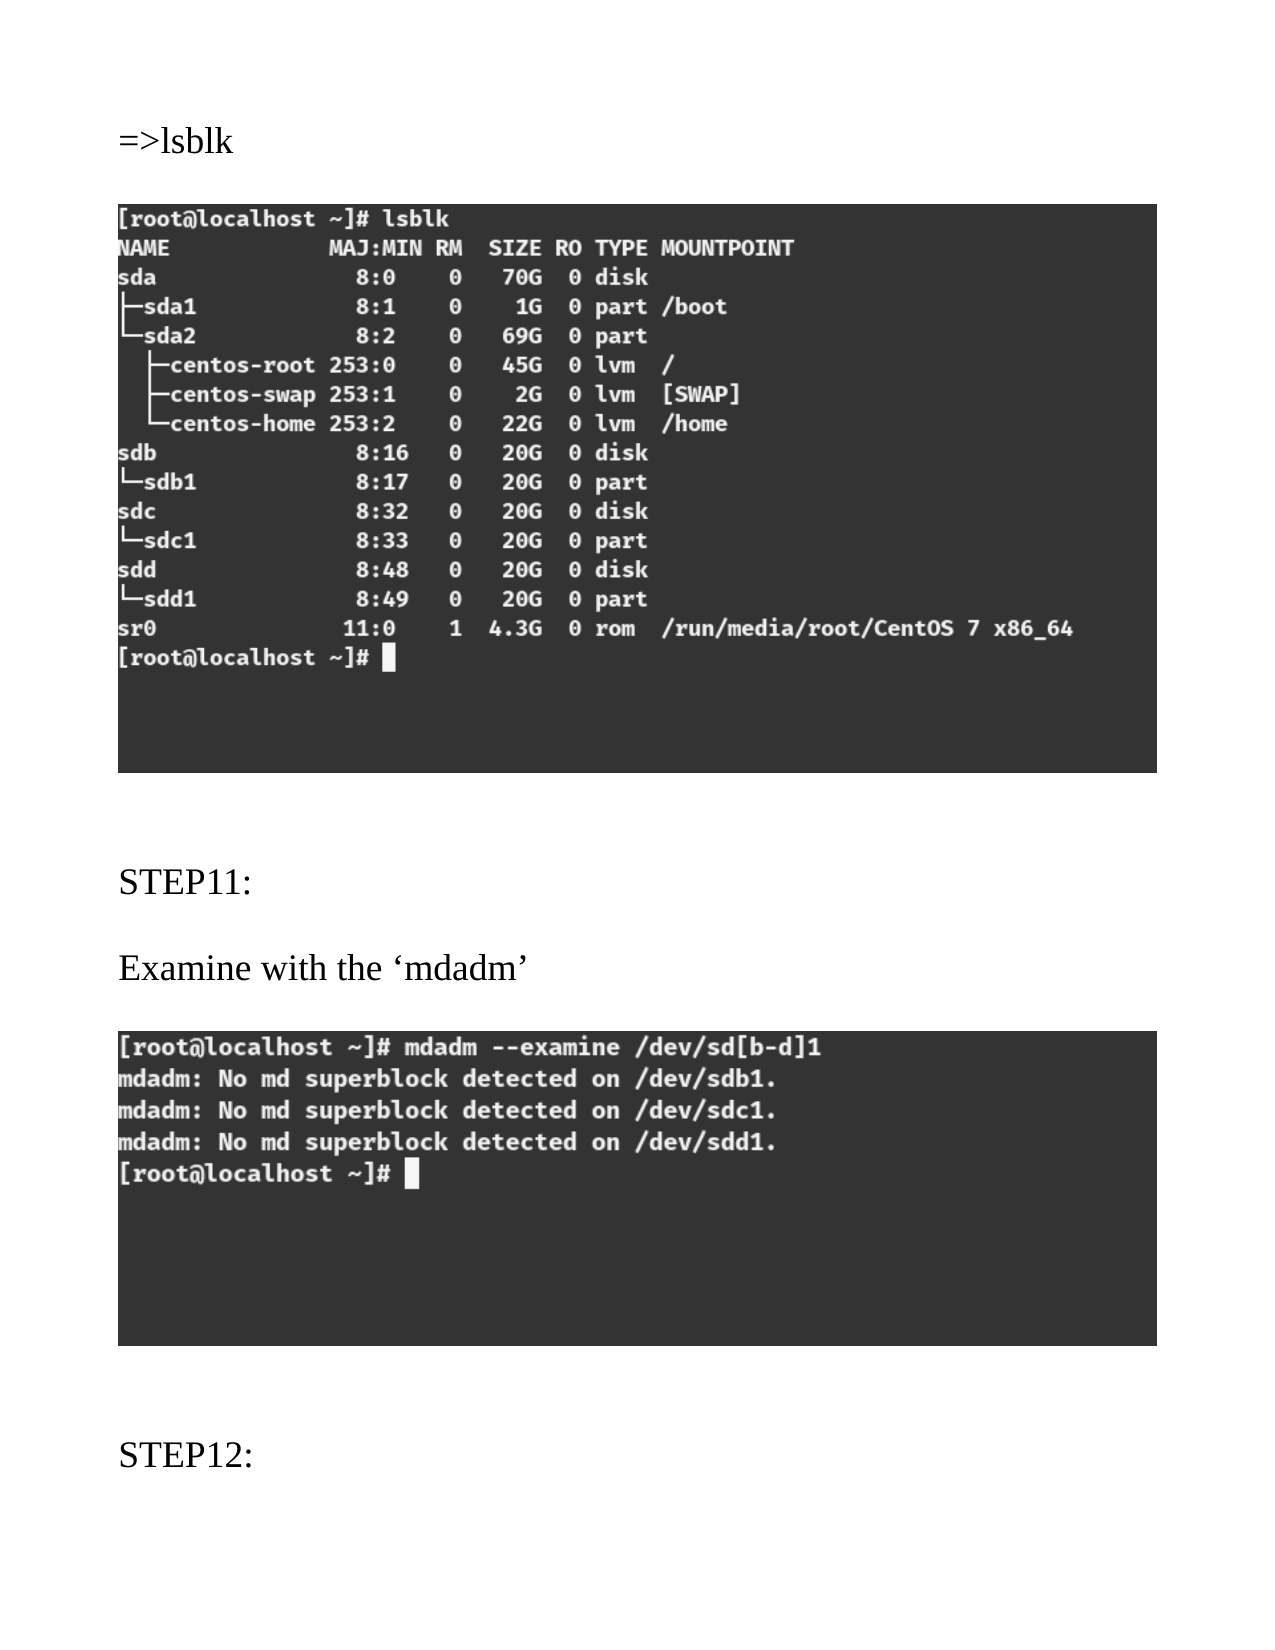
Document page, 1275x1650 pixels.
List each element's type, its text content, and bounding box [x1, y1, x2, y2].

text STEP12: [118, 1432, 1157, 1475]
text Examine with the ‘mdadm’ [118, 945, 1157, 988]
text =>lsblk [118, 118, 1157, 161]
picture [118, 1031, 1157, 1346]
picture [118, 204, 1157, 773]
text STEP11: [118, 859, 1157, 902]
